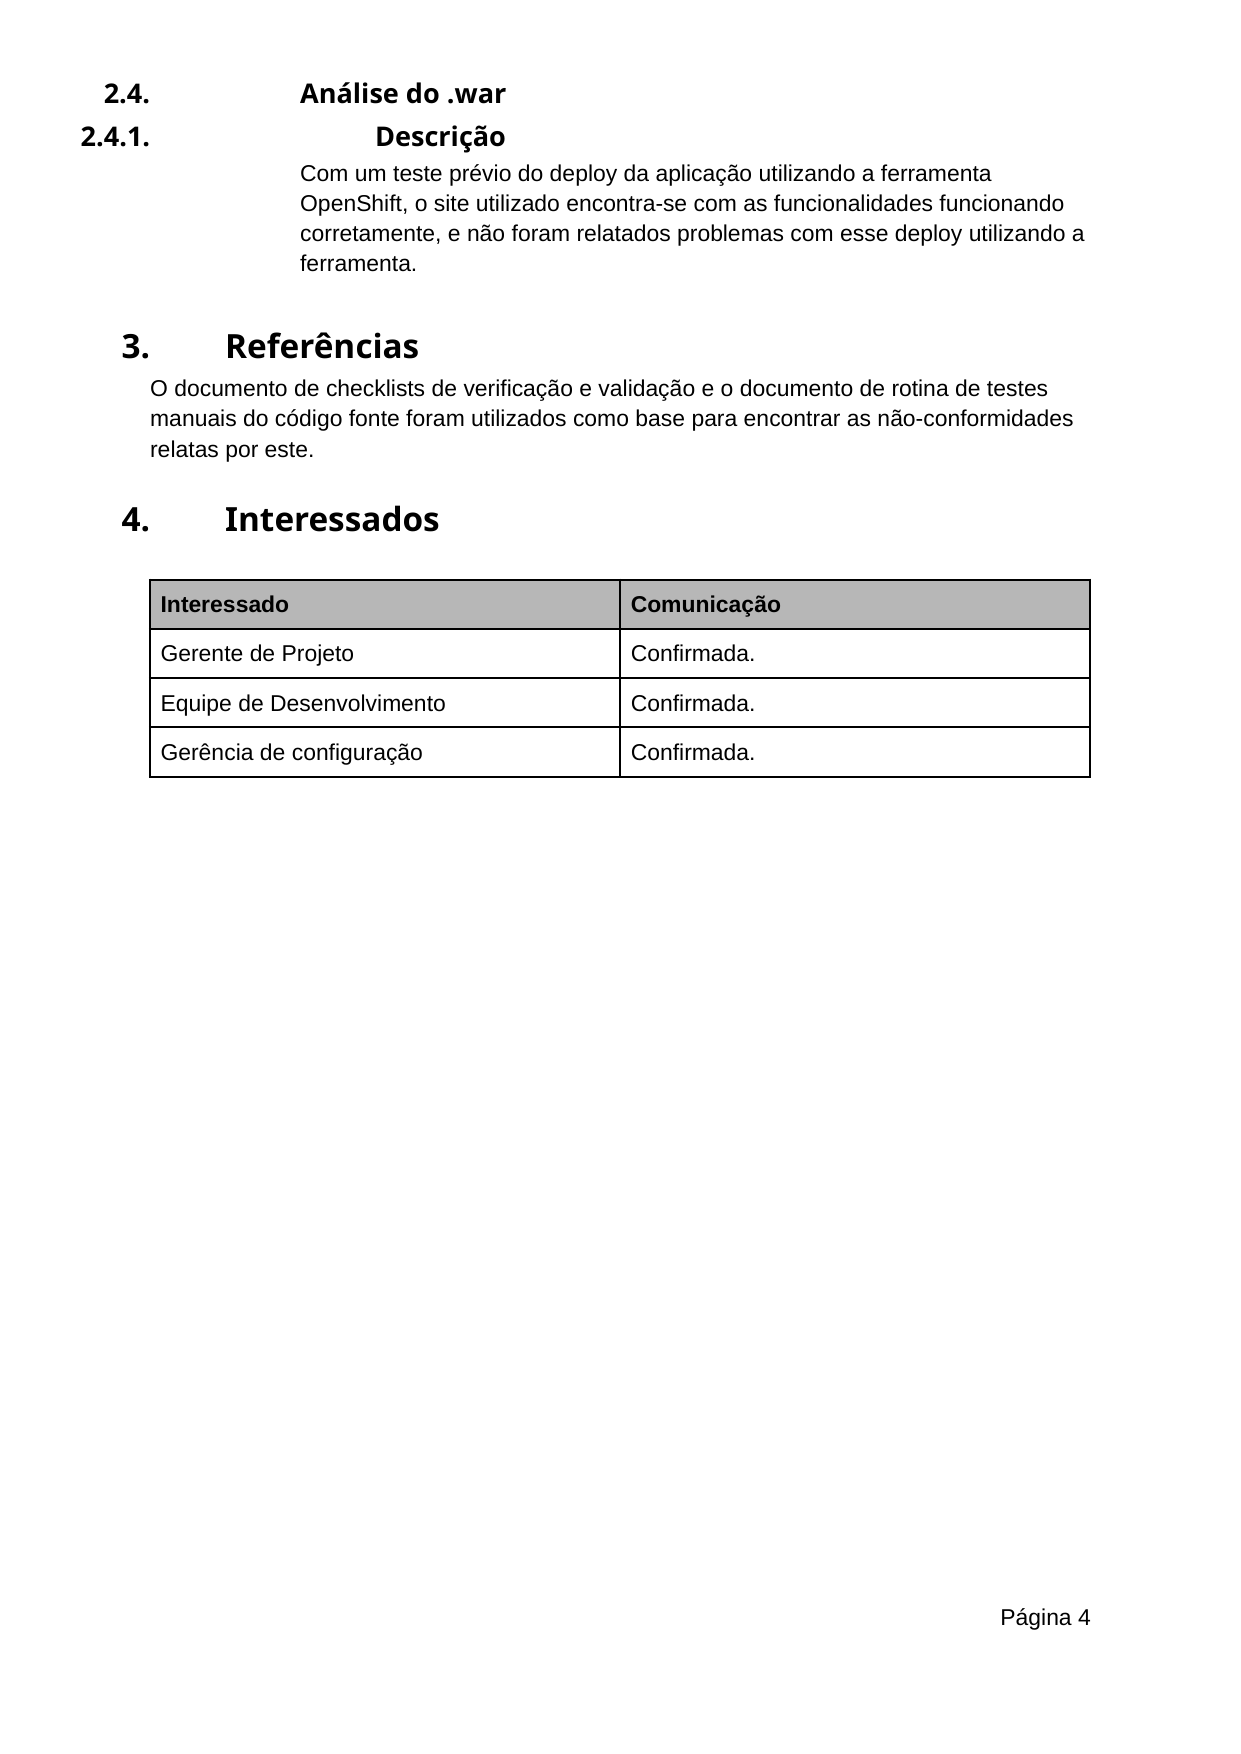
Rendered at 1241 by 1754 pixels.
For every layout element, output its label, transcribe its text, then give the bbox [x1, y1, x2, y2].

text O documento de checklists de verificação e validação e o documento de rotina de testes manuais do código fonte foram utilizados como base para encontrar as não-conformidades relatas por este. [150, 375, 1091, 462]
subtitle Interessados [150, 496, 1091, 541]
table_cell Confirmada. [621, 630, 1089, 677]
table_cell Gerente de Projeto [151, 630, 619, 677]
table_header Comunicação [621, 581, 1089, 628]
subtitle Descrição [150, 117, 1091, 154]
table_cell Confirmada. [621, 679, 1089, 726]
subtitle Análise do .war [150, 75, 1091, 112]
subtitle Com um teste prévio do deploy da aplicação utilizando a ferramenta OpenShift, o site utilizado encontra-se com as funcionalidades funcionando corretamente, e não foram relatados problemas com esse deploy utilizando a ferramenta. [150, 160, 1091, 277]
subtitle Referências [150, 323, 1091, 368]
table_header Interessado [151, 581, 619, 628]
table_cell Gerência de configuração [151, 728, 619, 776]
table_cell Confirmada. [621, 728, 1089, 776]
table_cell Equipe de Desenvolvimento [151, 679, 619, 726]
